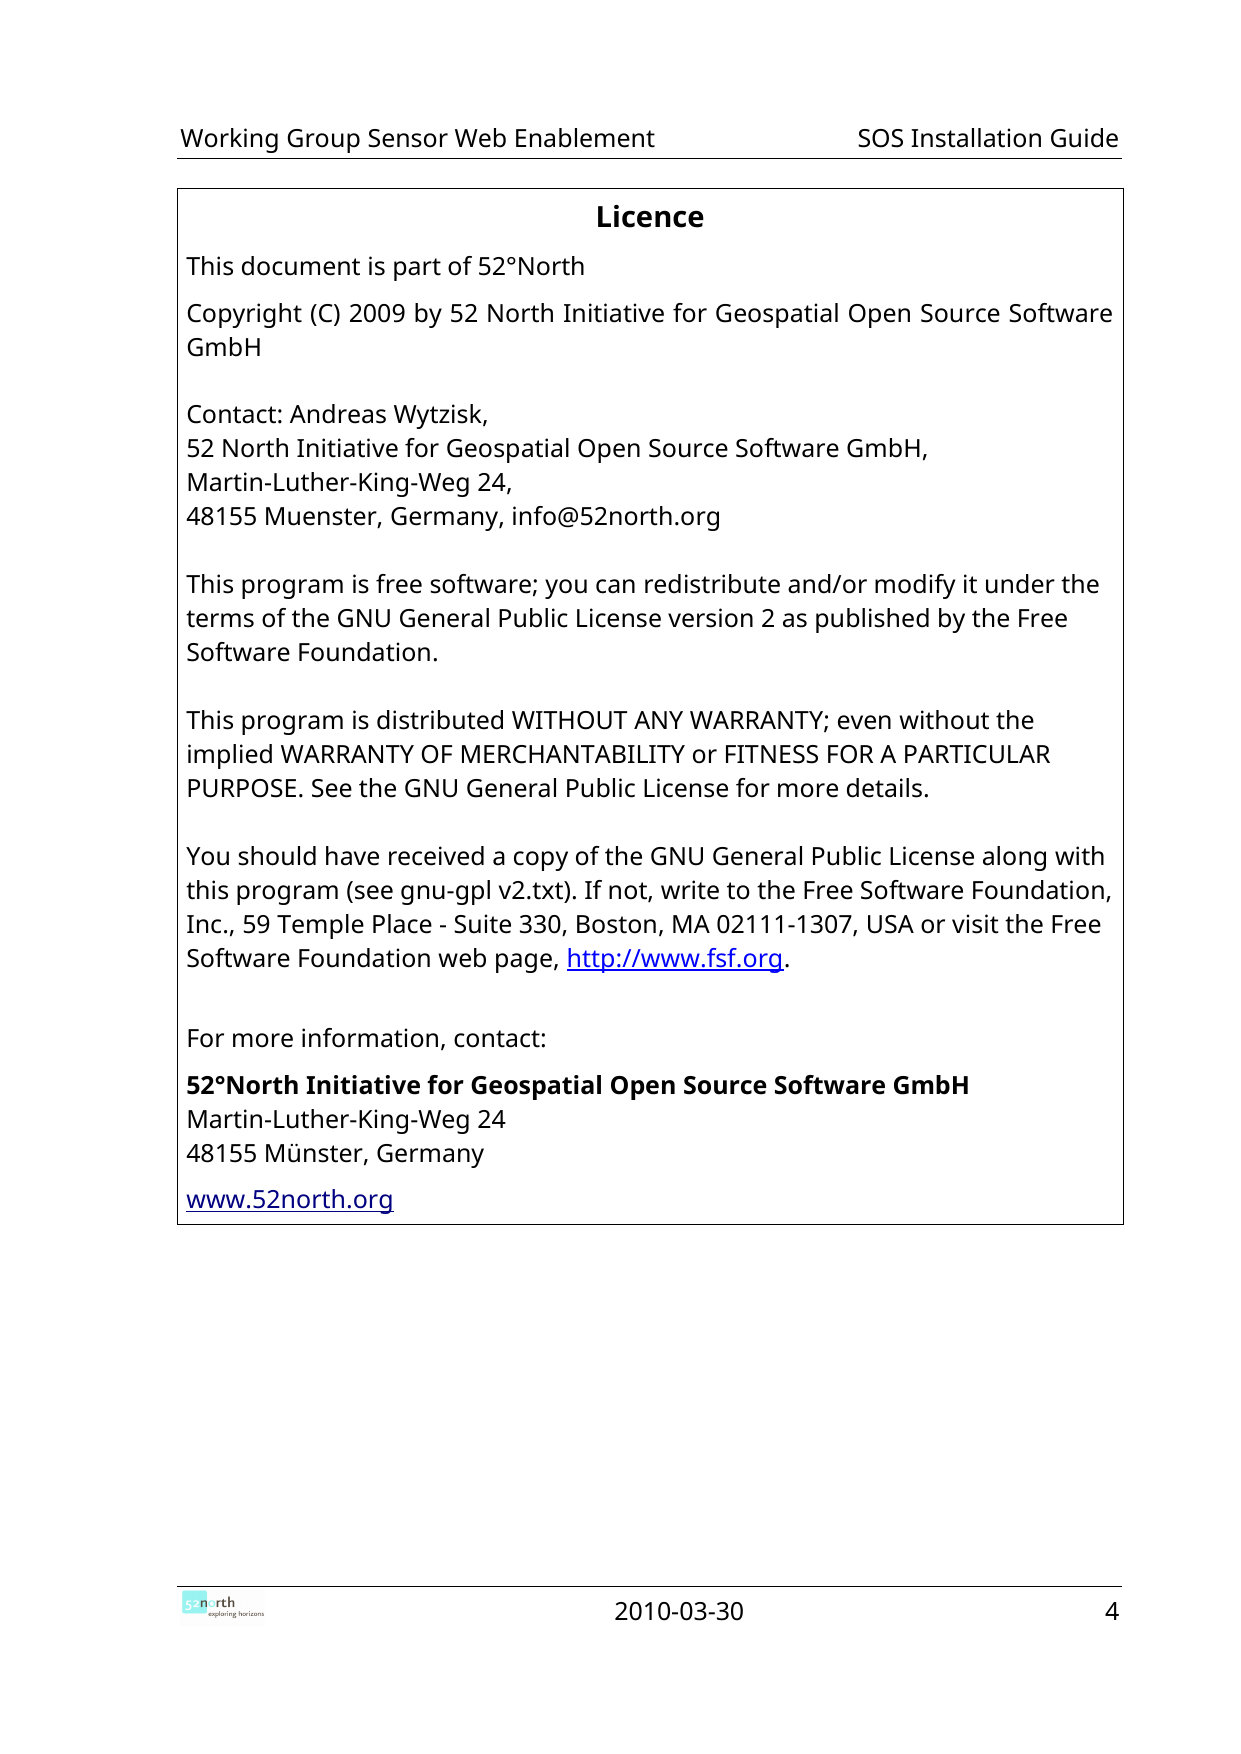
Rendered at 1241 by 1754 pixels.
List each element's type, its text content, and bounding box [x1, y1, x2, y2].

text 52 North Initiative for Geospatial Open Source Software GmbH, Martin-Luther-King-Weg 24, 48155 Muenster, Germany, info@52north.org This program is free software; you can redistribute and/or modify it under the terms of the GNU General Public License version 2 as published by the Free Software Foundation. This program is distributed WITHOUT ANY WARRANTY; even without the implied WARRANTY OF MERCHANTABILITY or FITNESS FOR A PARTICULAR PURPOSE. See the GNU General Public License for more details. You should have received a copy of the GNU General Public License along with this program (see gnu-gpl v2.txt). If not, write to the Free Software Foundation, Inc., 59 Temple Place - Suite 330, Boston, MA 02111-1307, USA or visit the Free Software Foundation web page, http://www.fsf.org. [186, 431, 1114, 974]
text This document is part of 52°North [186, 249, 1114, 283]
text For more information, contact: [186, 1021, 1114, 1055]
text www.52north.org [186, 1182, 1114, 1216]
text 52°North Initiative for Geospatial Open Source Software GmbH Martin-Luther-King-Weg 24 48155 Münster, Germany [186, 1067, 1114, 1169]
subtitle Licence [186, 196, 1114, 236]
picture [180, 1588, 266, 1626]
text Copyright (C) 2009 by 52 North Initiative for Geospatial Open Source Software GmbH Contact: Andreas Wytzisk, [186, 295, 1114, 431]
